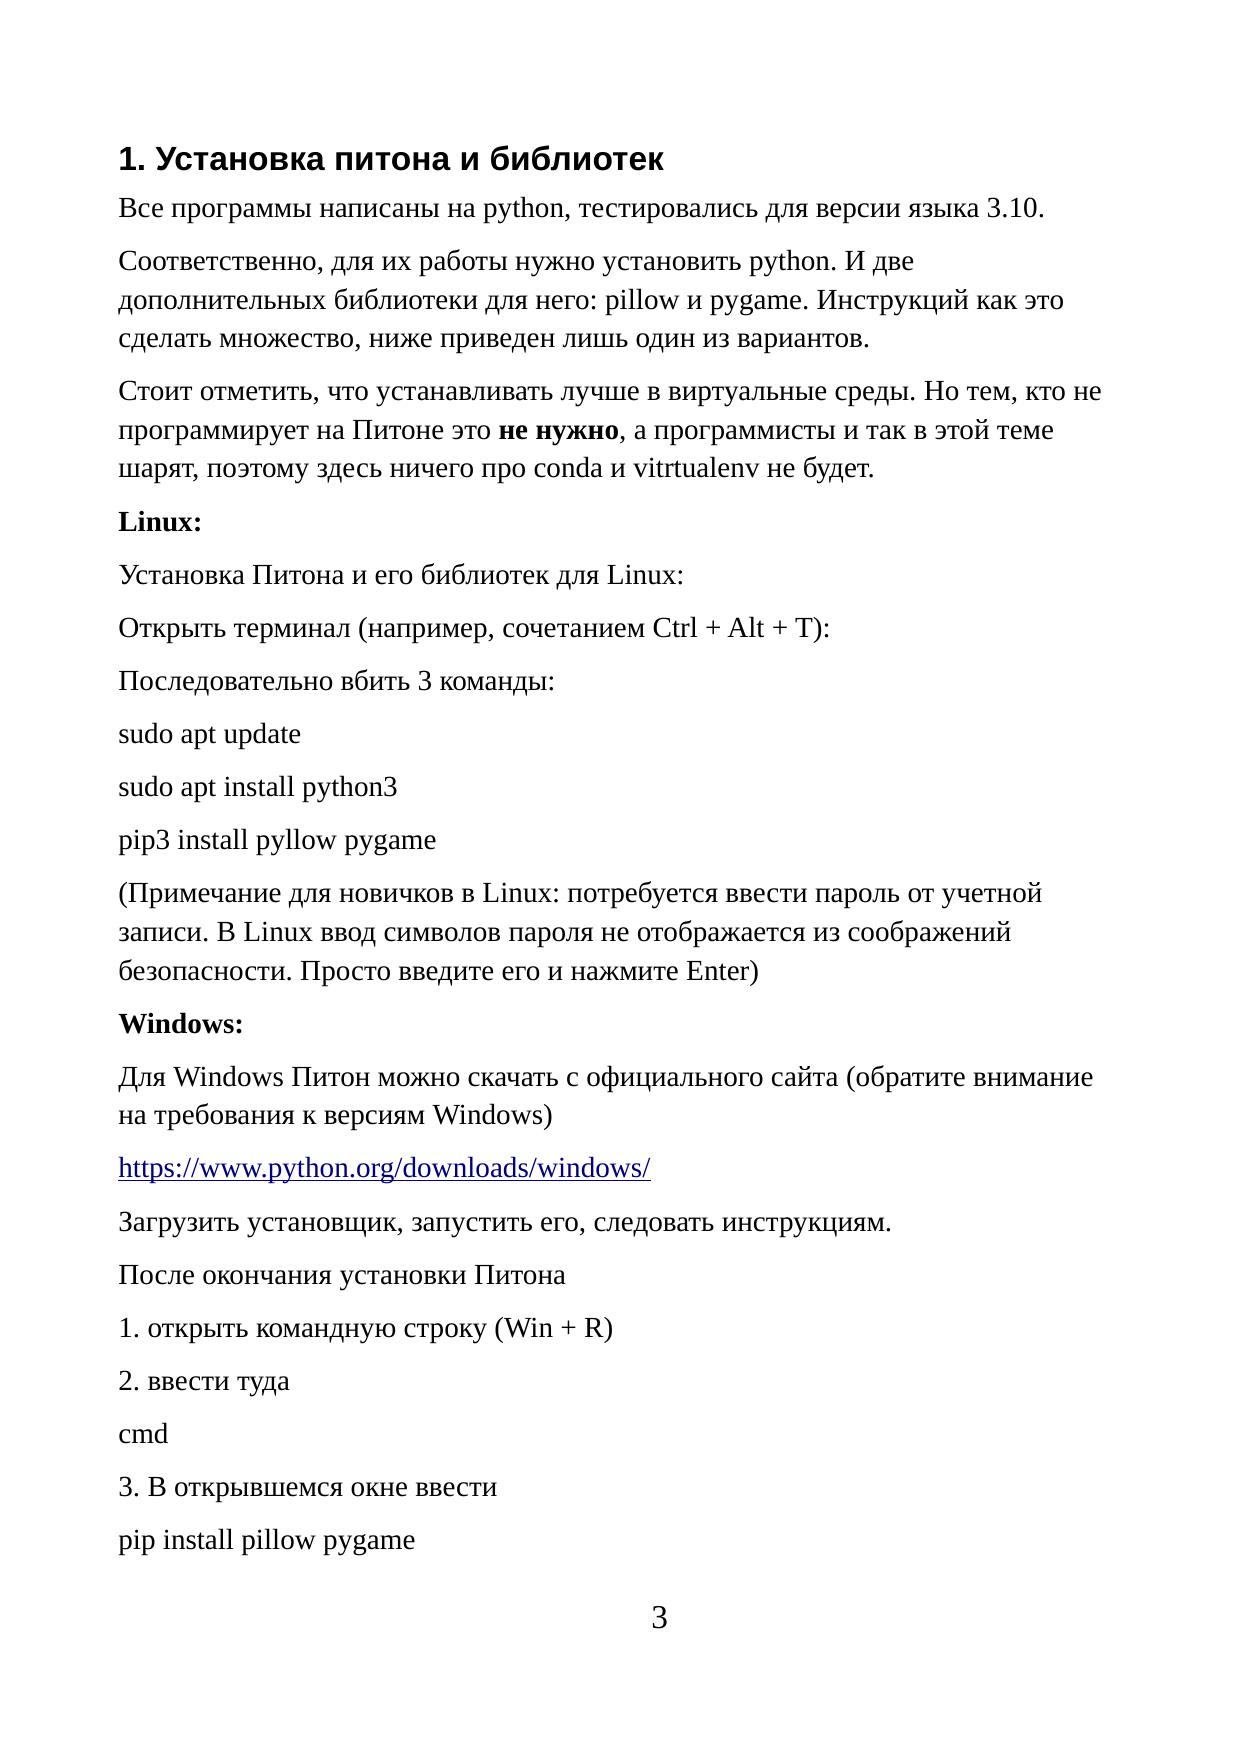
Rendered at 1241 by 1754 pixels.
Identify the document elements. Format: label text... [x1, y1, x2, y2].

text 2. ввести туда [118, 1363, 1122, 1397]
text sudo apt install python3 [118, 769, 1122, 803]
text Соответственно, для их работы нужно установить python. И две дополнительных библиотеки для него: pillow и pygame. Инструкций как это сделать множество, ниже приведен лишь один из вариантов. [118, 243, 1122, 354]
text cmd [118, 1416, 1122, 1450]
text pip3 install pyllow pygame [118, 822, 1122, 856]
subtitle 1. Установка питона и библиотек [118, 139, 1122, 178]
text Открыть терминал (например, сочетанием Ctrl + Alt + T): [118, 610, 1122, 643]
text Все программы написаны на python, тестировались для версии языка 3.10. [118, 190, 1122, 224]
text Windows: [118, 1006, 1122, 1039]
text (Примечание для новичков в Linux: потребуется ввести пароль от учетной записи. В Linux ввод символов пароля не отображается из соображений безопасности. Просто введите его и нажмите Enter) [118, 876, 1122, 986]
text Установка Питона и его библиотек для Linux: [118, 557, 1122, 590]
text 3. В открывшемся окне ввести [118, 1469, 1122, 1503]
text sudo apt update [118, 716, 1122, 750]
text Последовательно вбить 3 команды: [118, 663, 1122, 697]
text Для Windows Питон можно скачать с официального сайта (обратите внимание на требования к версиям Windows) [118, 1059, 1122, 1131]
text Стоит отметить, что устанавливать лучше в виртуальные среды. Но тем, кто не программирует на Питоне это не нужно, а программисты и так в этой теме шарят, поэтому здесь ничего про conda и vitrtualenv не будет. [118, 373, 1122, 484]
text Linux: [118, 504, 1122, 537]
text Загрузить установщик, запустить его, следовать инструкциям. [118, 1204, 1122, 1237]
text После окончания установки Питона [118, 1257, 1122, 1290]
text pip install pillow pygame [118, 1522, 1122, 1556]
text 1. открыть командную строку (Win + R) [118, 1310, 1122, 1343]
text https://www.python.org/downloads/windows/ [118, 1151, 1122, 1184]
